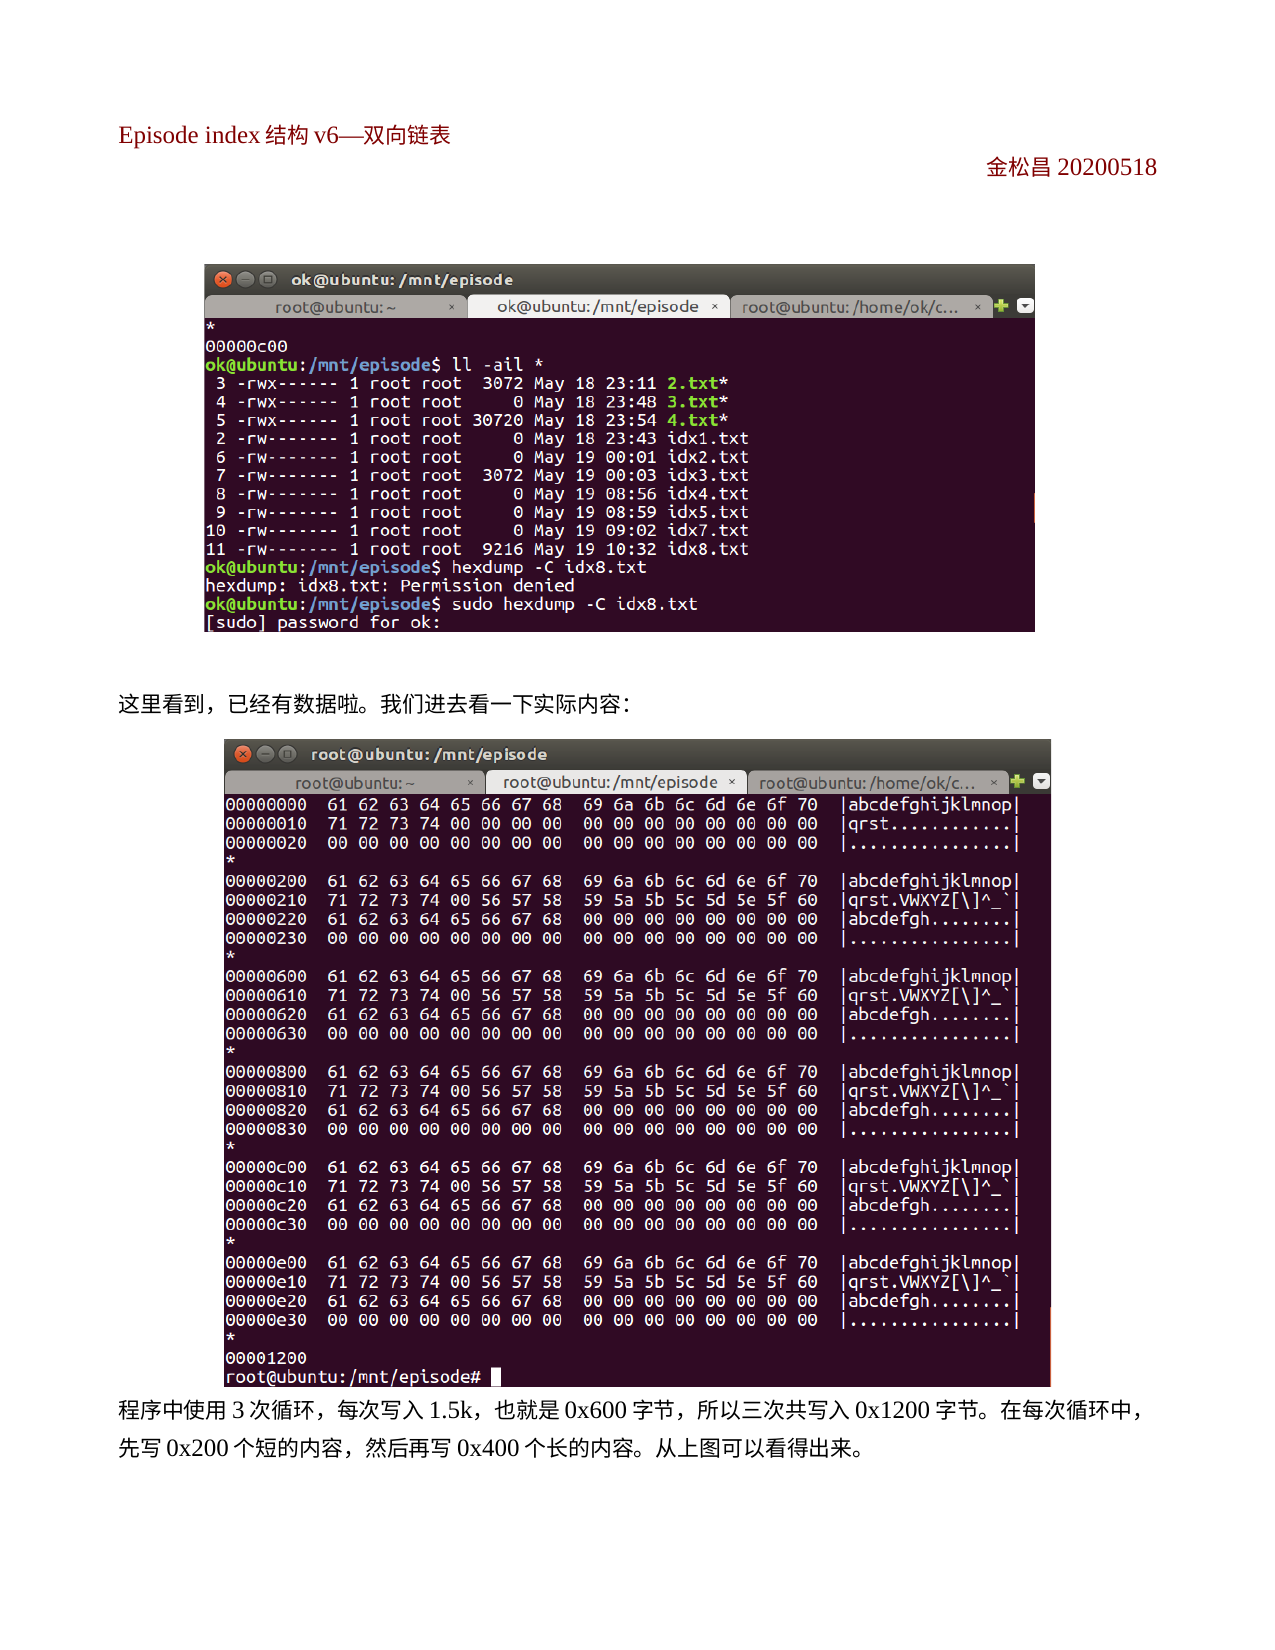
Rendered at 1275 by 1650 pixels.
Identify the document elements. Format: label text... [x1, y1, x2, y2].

text 程序中使用3次循环，每次写入1.5k，也就是0x600字节，所以三次共写入0x1200字节。在每次循环中，先写0x200个短的内容，然后再写0x400个长的内容。从上图可以看得出来。 [118, 739, 1157, 1463]
picture [204, 264, 1035, 632]
text 这里看到，已经有数据啦。我们进去看一下实际内容： [118, 687, 1157, 718]
picture [224, 739, 1052, 1387]
